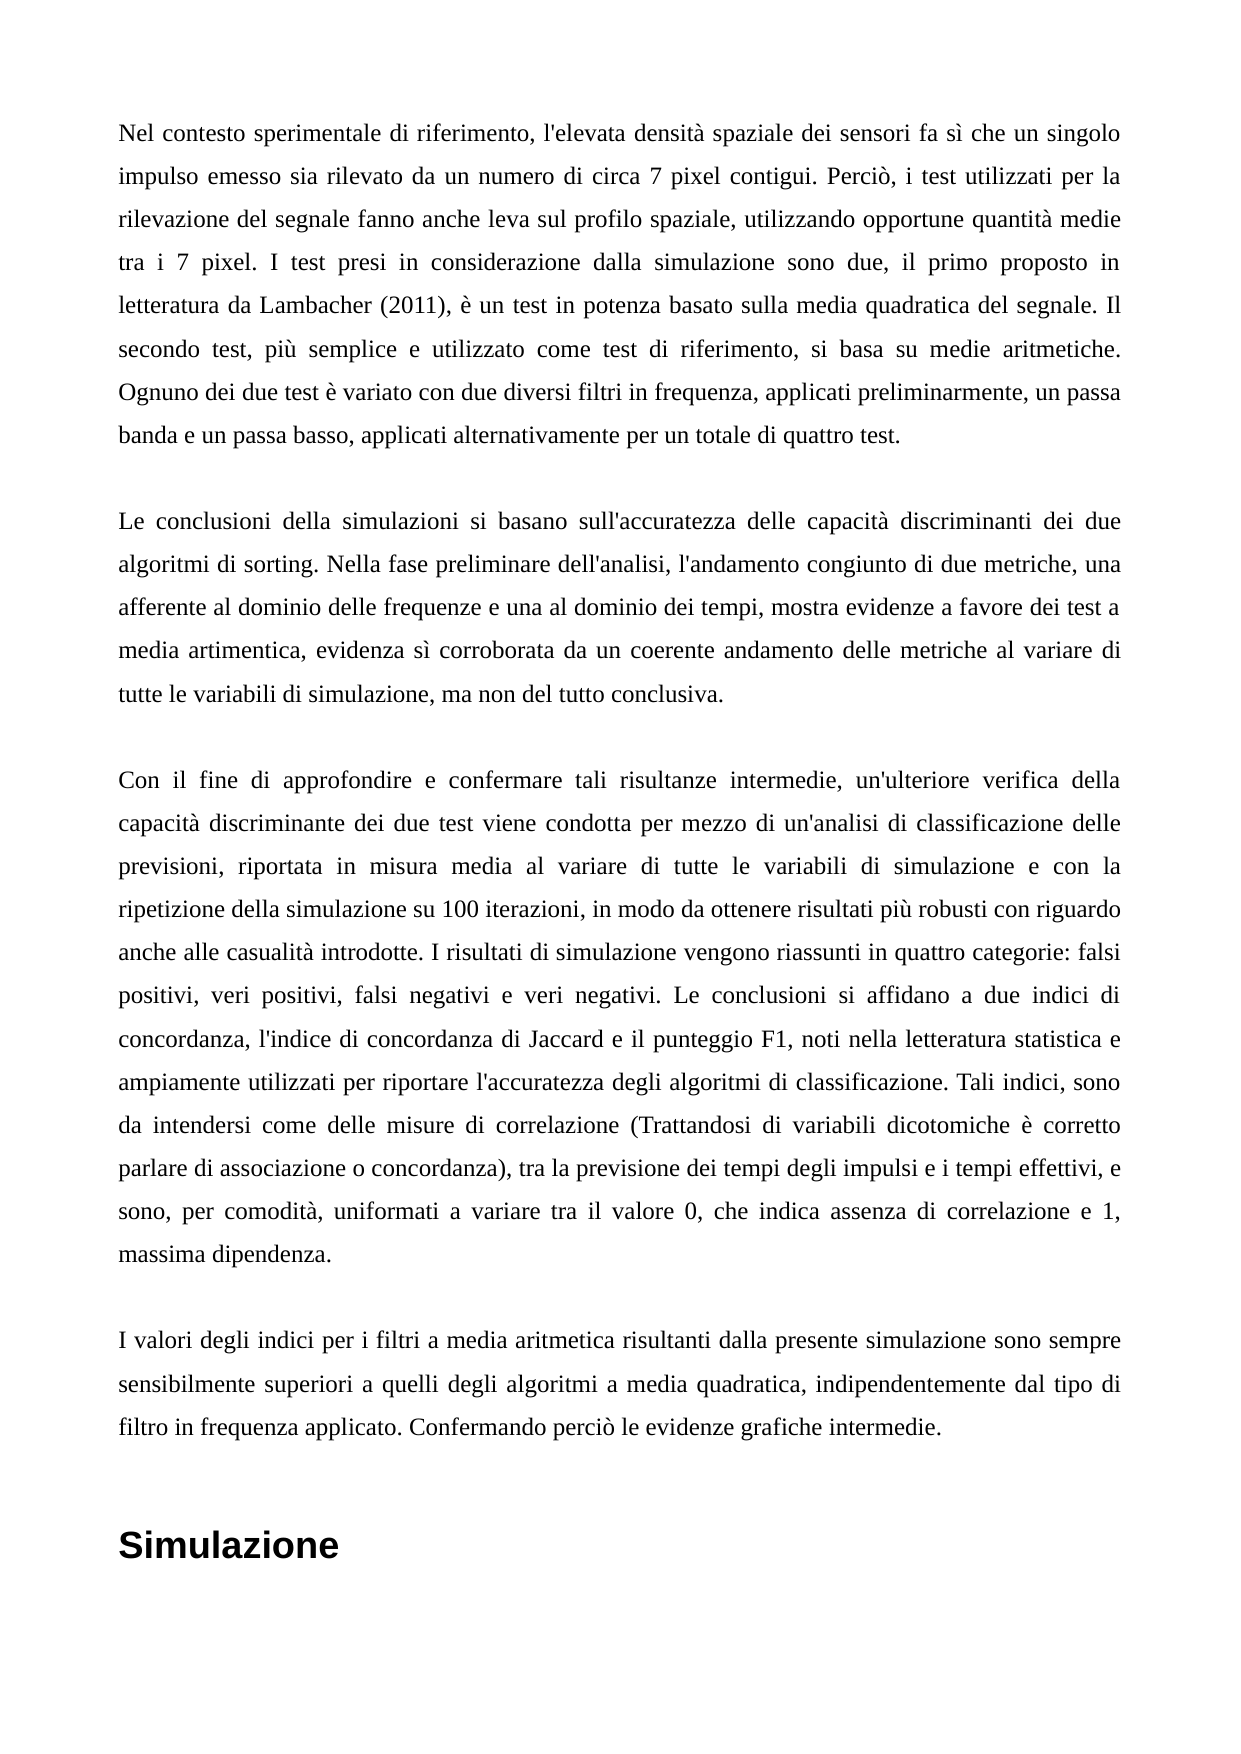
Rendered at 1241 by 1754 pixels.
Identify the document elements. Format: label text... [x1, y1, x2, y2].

text Nel contesto sperimentale di riferimento, l'elevata densità spaziale dei sensori fa sì che un singolo impulso emesso sia rilevato da un numero di circa 7 pixel contigui. Perciò, i test utilizzati per la rilevazione del segnale fanno anche leva sul profilo spaziale, utilizzando opportune quantità medie tra i 7 pixel. I test presi in considerazione dalla simulazione sono due, il primo proposto in letteratura da Lambacher (2011), è un test in potenza basato sulla media quadratica del segnale. Il secondo test, più semplice e utilizzato come test di riferimento, si basa su medie aritmetiche. Ognuno dei due test è variato con due diversi filtri in frequenza, applicati preliminarmente, un passa banda e un passa basso, applicati alternativamente per un totale di quattro test. [118, 118, 1122, 449]
text Con il fine di approfondire e confermare tali risultanze intermedie, un'ulteriore verifica della capacità discriminante dei due test viene condotta per mezzo di un'analisi di classificazione delle previsioni, riportata in misura media al variare di tutte le variabili di simulazione e con la ripetizione della simulazione su 100 iterazioni, in modo da ottenere risultati più robusti con riguardo anche alle casualità introdotte. I risultati di simulazione vengono riassunti in quattro categorie: falsi positivi, veri positivi, falsi negativi e veri negativi. Le conclusioni si affidano a due indici di concordanza, l'indice di concordanza di Jaccard e il punteggio F1, noti nella letteratura statistica e ampiamente utilizzati per riportare l'accuratezza degli algoritmi di classificazione. Tali indici, sono da intendersi come delle misure di correlazione (Trattandosi di variabili dicotomiche è corretto parlare di associazione o concordanza), tra la previsione dei tempi degli impulsi e i tempi effettivi, e sono, per comodità, uniformati a variare tra il valore 0, che indica assenza di correlazione e 1, massima dipendenza. [118, 765, 1122, 1268]
text Le conclusioni della simulazioni si basano sull'accuratezza delle capacità discriminanti dei due algoritmi di sorting. Nella fase preliminare dell'analisi, l'andamento congiunto di due metriche, una afferente al dominio delle frequenze e una al dominio dei tempi, mostra evidenze a favore dei test a media artimentica, evidenza sì corroborata da un coerente andamento delle metriche al variare di tutte le variabili di simulazione, ma non del tutto conclusiva. [118, 506, 1122, 707]
subtitle Simulazione [118, 1523, 1122, 1567]
text I valori degli indici per i filtri a media aritmetica risultanti dalla presente simulazione sono sempre sensibilmente superiori a quelli degli algoritmi a media quadratica, indipendentemente dal tipo di filtro in frequenza applicato. Confermando perciò le evidenze grafiche intermedie. [118, 1326, 1122, 1441]
